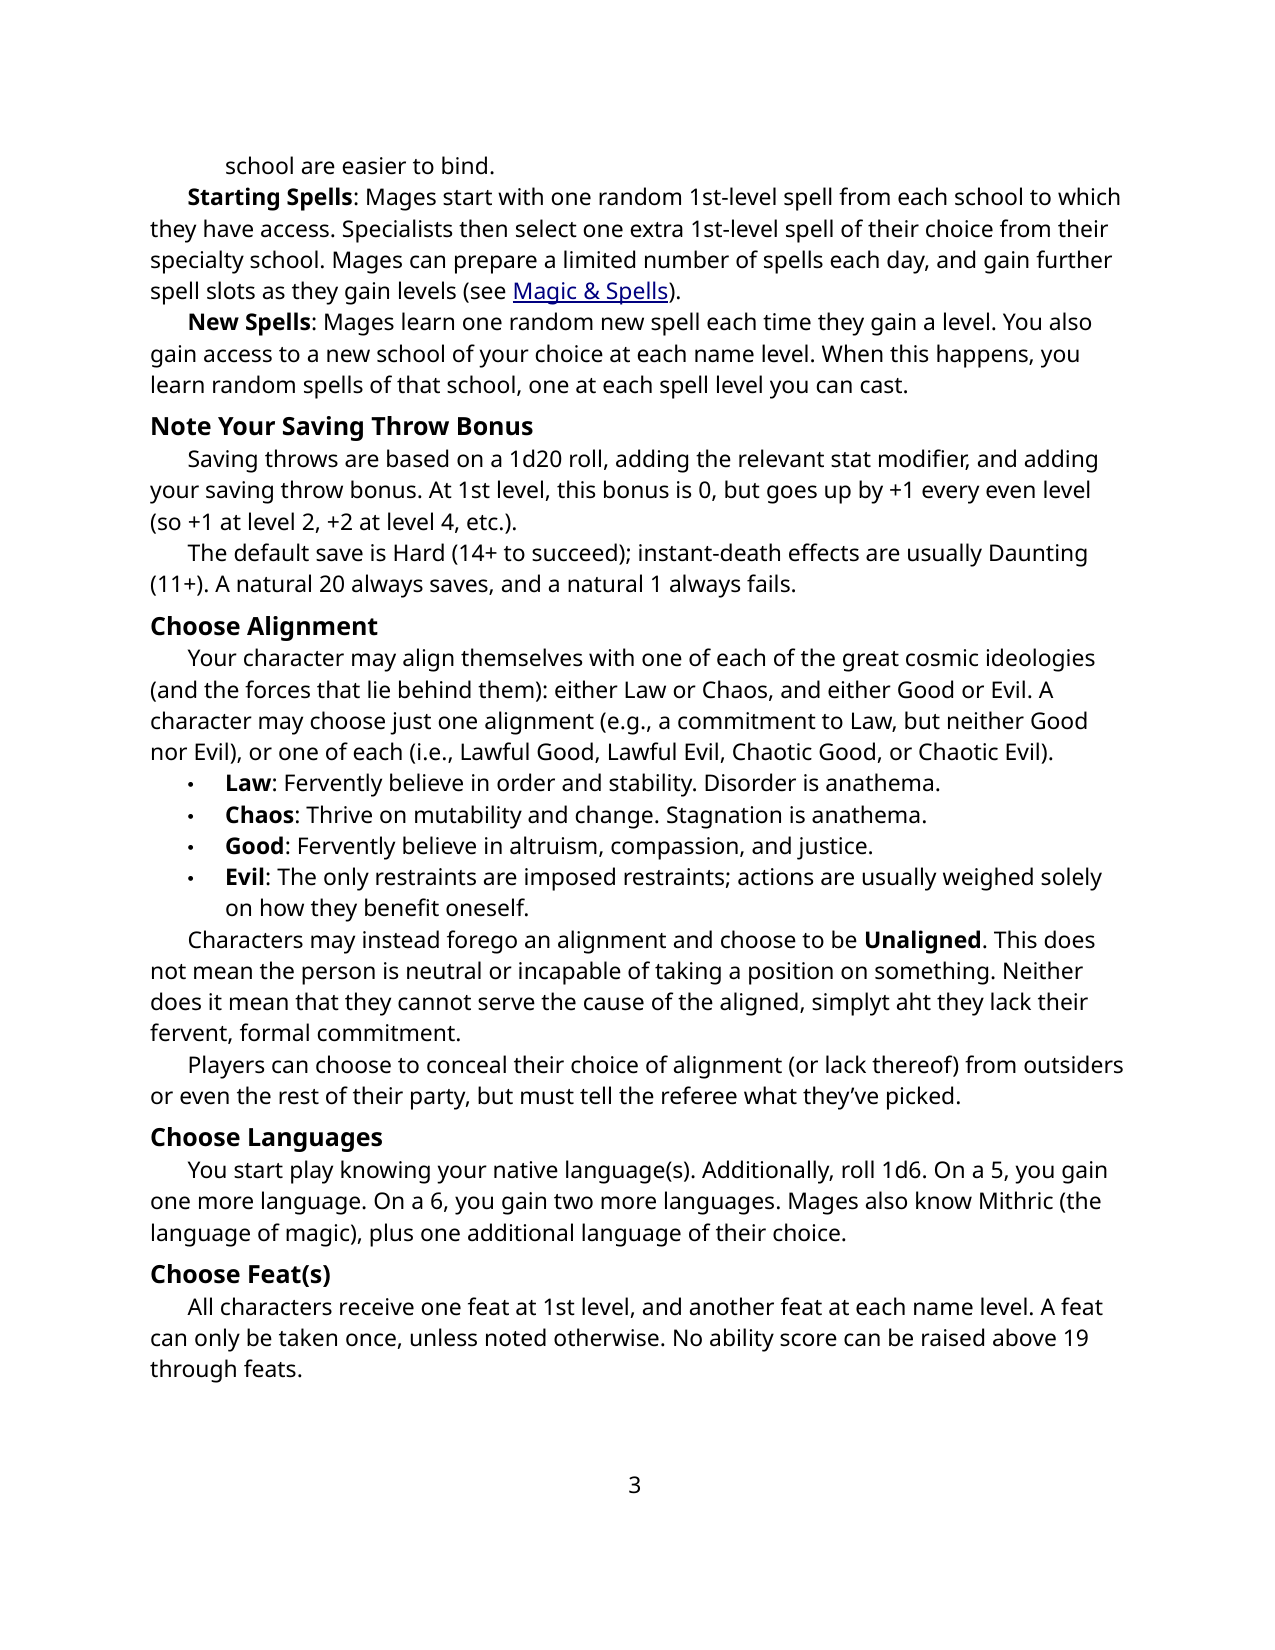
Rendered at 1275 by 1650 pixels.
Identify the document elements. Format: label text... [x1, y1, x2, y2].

list Chaos: Thrive on mutability and change. Stagnation is anathema. [187, 798, 1125, 830]
text Starting Spells: Mages start with one random 1st-level spell from each school to which they have access. Specialists then select one extra 1st-level spell of their choice from their specialty school. Mages can prepare a limited number of spells each day, and gain further spell slots as they gain levels (see Magic & Spells). [150, 181, 1125, 306]
text New Spells: Mages learn one random new spell each time they gain a level. You also gain access to a new school of your choice at each name level. When this happens, you learn random spells of that school, one at each spell level you can cast. [150, 306, 1125, 400]
list Law: Fervently believe in order and stability. Disorder is anathema. [187, 767, 1125, 798]
text All characters receive one feat at 1st level, and another feat at each name level. A feat can only be taken once, unless noted otherwise. No ability score can be raised above 19 through feats. [150, 1291, 1125, 1384]
subtitle Choose Alignment [150, 608, 1125, 642]
list Good: Fervently believe in altruism, compassion, and justice. [187, 830, 1125, 861]
subtitle Note Your Saving Throw Bonus [150, 409, 1125, 443]
text Players can choose to conceal their choice of alignment (or lack thereof) from outsiders or even the rest of their party, but must tell the referee what they’ve picked. [150, 1048, 1125, 1111]
text You start play knowing your native language(s). Additionally, roll 1d6. On a 5, you gain one more language. On a 6, you gain two more languages. Mages also know Mithric (the language of magic), plus one additional language of their choice. [150, 1154, 1125, 1248]
text Your character may align themselves with one of each of the great cosmic ideologies (and the forces that lie behind them): either Law or Chaos, and either Good or Evil. A character may choose just one alignment (e.g., a commitment to Law, but neither Good nor Evil), or one of each (i.e., Lawful Good, Lawful Evil, Chaotic Good, or Chaotic Evil). [150, 642, 1125, 767]
list Evil: The only restraints are imposed restraints; actions are usually weighed solely on how they benefit oneself. [187, 861, 1125, 923]
text Saving throws are based on a 1d20 roll, adding the relevant stat modifier, and adding your saving throw bonus. At 1st level, this bonus is 0, but goes up by +1 every even level (so +1 at level 2, +2 at level 4, etc.). [150, 443, 1125, 537]
subtitle Choose Languages [150, 1120, 1125, 1154]
list school are easier to bind. [187, 150, 1125, 181]
text Characters may instead forego an alignment and choose to be Unaligned. This does not mean the person is neutral or incapable of taking a position on something. Neither does it mean that they cannot serve the cause of the aligned, simplyt aht they lack their fervent, formal commitment. [150, 923, 1125, 1048]
text The default save is Hard (14+ to succeed); instant-death effects are usually Daunting (11+). A natural 20 always saves, and a natural 1 always fails. [150, 537, 1125, 599]
subtitle Choose Feat(s) [150, 1257, 1125, 1291]
